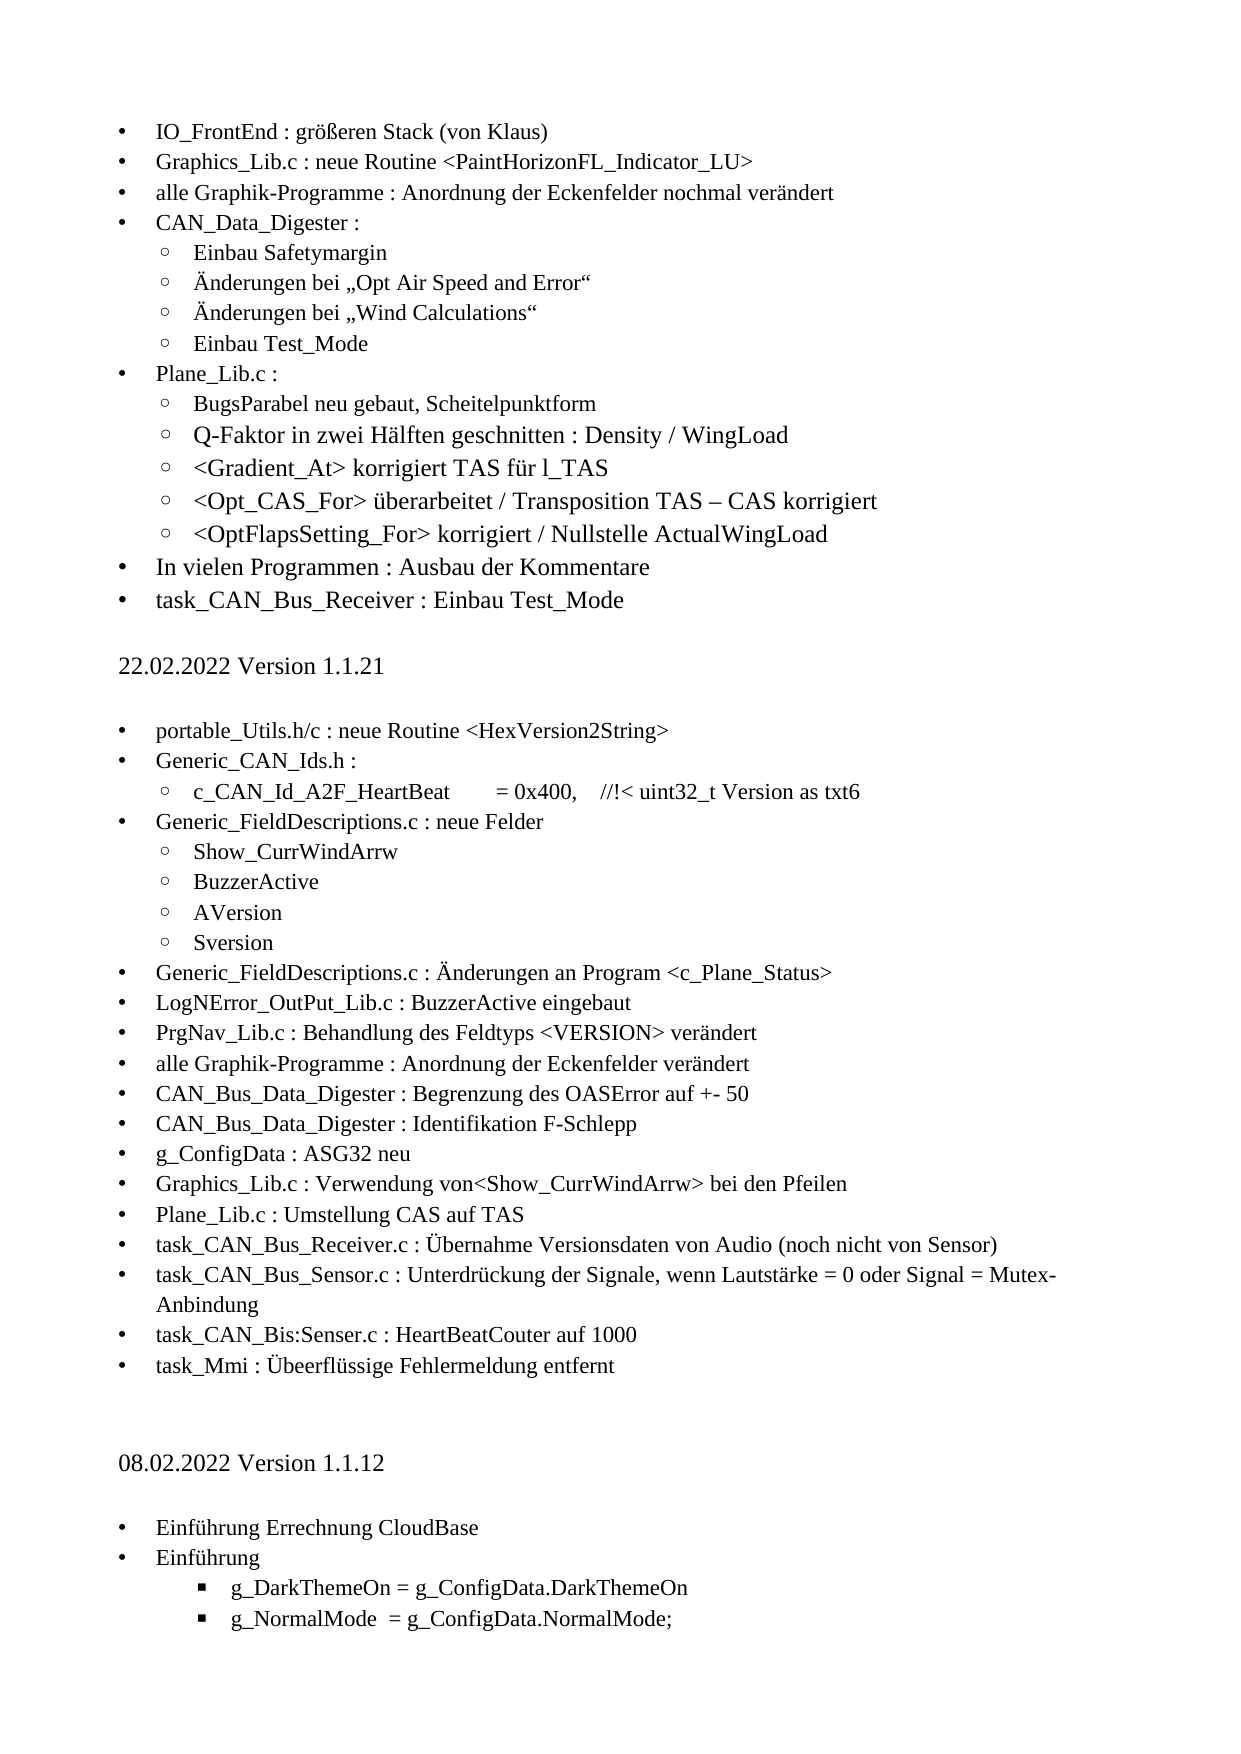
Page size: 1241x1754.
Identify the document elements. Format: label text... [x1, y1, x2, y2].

text 22.02.2022 Version 1.1.21 [118, 651, 1122, 680]
list <Opt_CAS_For> überarbeitet / Transposition TAS – CAS korrigiert [156, 486, 1122, 515]
list CAN_Data_Digester : [118, 209, 1122, 235]
list Generic_FieldDescriptions.c : Änderungen an Program <c_Plane_Status> [118, 959, 1122, 985]
text 08.02.2022 Version 1.1.12 [118, 1448, 1122, 1477]
list Q-Faktor in zwei Hälften geschnitten : Density / WingLoad [156, 420, 1122, 449]
list g_NormalMode = g_ConfigData.NormalMode; [193, 1605, 1122, 1631]
list <Gradient_At> korrigiert TAS für l_TAS [156, 453, 1122, 482]
list c_CAN_Id_A2F_HeartBeat = 0x400, //!< uint32_t Version as txt6 [156, 778, 1122, 804]
list task_CAN_Bus_Receiver.c : Übernahme Versionsdaten von Audio (noch nicht von Sensor) [118, 1231, 1122, 1257]
list alle Graphik-Programme : Anordnung der Eckenfelder verändert [118, 1050, 1122, 1076]
list PrgNav_Lib.c : Behandlung des Feldtyps <VERSION> verändert [118, 1019, 1122, 1046]
list AVersion [156, 899, 1122, 925]
list task_Mmi : Übeerflüssige Fehlermeldung entfernt [118, 1352, 1122, 1378]
list g_DarkThemeOn = g_ConfigData.DarkThemeOn [193, 1574, 1122, 1601]
list BuzzerActive [156, 868, 1122, 895]
list Show_CurrWindArrw [156, 838, 1122, 864]
list Änderungen bei „Opt Air Speed and Error“ [156, 269, 1122, 296]
list Generic_FieldDescriptions.c : neue Felder [118, 808, 1122, 834]
list alle Graphik-Programme : Anordnung der Eckenfelder nochmal verändert [118, 178, 1122, 205]
list CAN_Bus_Data_Digester : Begrenzung des OASError auf +- 50 [118, 1080, 1122, 1106]
list CAN_Bus_Data_Digester : Identifikation F-Schlepp [118, 1110, 1122, 1136]
list Einführung Errechnung CloudBase [118, 1514, 1122, 1540]
list LogNError_OutPut_Lib.c : BuzzerActive eingebaut [118, 989, 1122, 1016]
list Plane_Lib.c : [118, 360, 1122, 386]
list Generic_CAN_Ids.h : [118, 748, 1122, 774]
list Einführung [118, 1544, 1122, 1571]
list task_CAN_Bus_Sensor.c : Unterdrückung der Signale, wenn Lautstärke = 0 oder Signal = Mutex-Anbindung [118, 1261, 1122, 1318]
list task_CAN_Bis:Senser.c : HeartBeatCouter auf 1000 [118, 1322, 1122, 1348]
list Graphics_Lib.c : Verwendung von<Show_CurrWindArrw> bei den Pfeilen [118, 1171, 1122, 1197]
list Plane_Lib.c : Umstellung CAS auf TAS [118, 1201, 1122, 1227]
list BugsParabel neu gebaut, Scheitelpunktform [156, 390, 1122, 416]
list Einbau Test_Mode [156, 329, 1122, 356]
list IO_FrontEnd : größeren Stack (von Klaus) [118, 118, 1122, 144]
list task_CAN_Bus_Receiver : Einbau Test_Mode [118, 585, 1122, 614]
list <OptFlapsSetting_For> korrigiert / Nullstelle ActualWingLoad [156, 519, 1122, 548]
list Änderungen bei „Wind Calculations“ [156, 299, 1122, 326]
list Sversion [156, 929, 1122, 955]
list Graphics_Lib.c : neue Routine <PaintHorizonFL_Indicator_LU> [118, 148, 1122, 175]
list portable_Utils.h/c : neue Routine <HexVersion2String> [118, 717, 1122, 744]
list In vielen Programmen : Ausbau der Kommentare [118, 552, 1122, 581]
list g_ConfigData : ASG32 neu [118, 1140, 1122, 1167]
list Einbau Safetymargin [156, 239, 1122, 265]
